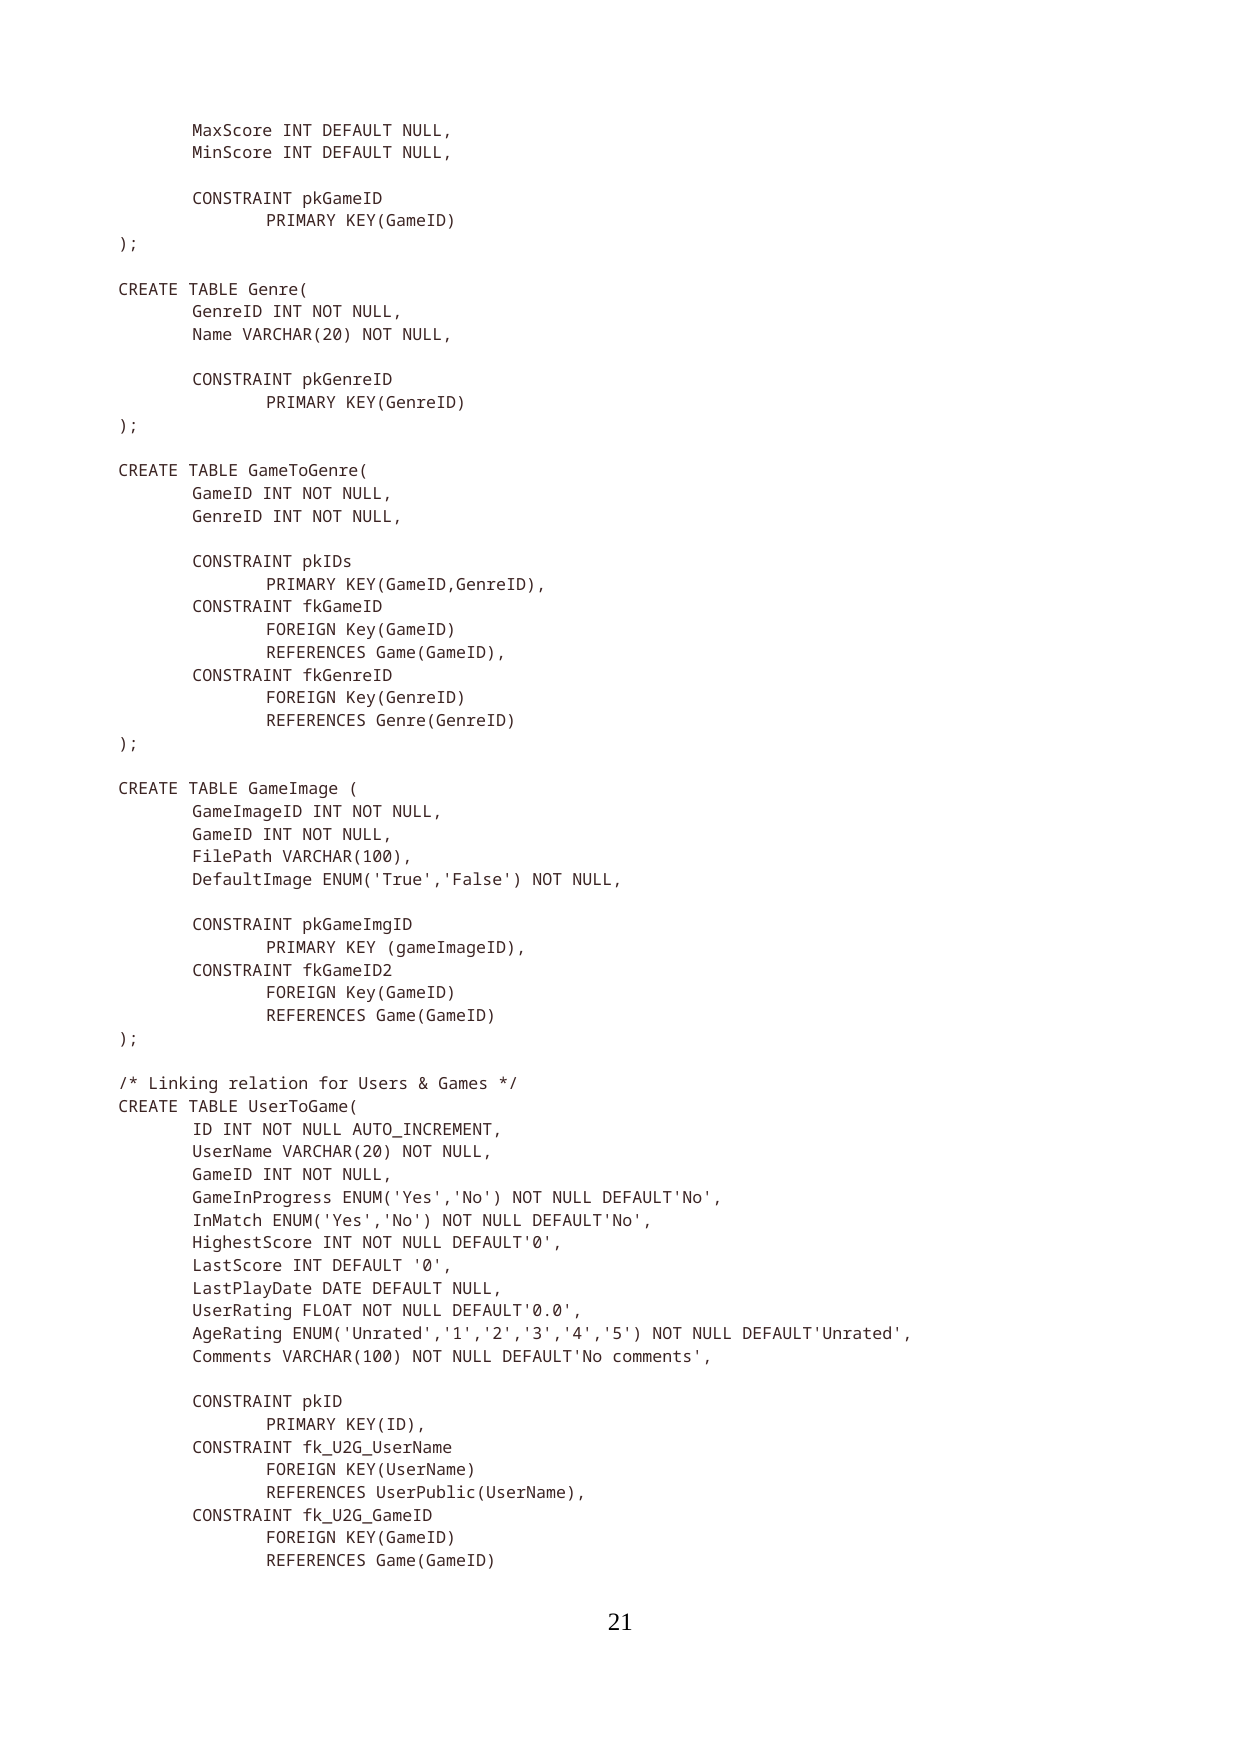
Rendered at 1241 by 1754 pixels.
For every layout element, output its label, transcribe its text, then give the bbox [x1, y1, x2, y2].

text UserRating FLOAT NOT NULL DEFAULT'0.0', [118, 1299, 1122, 1322]
text GameID INT NOT NULL, [118, 481, 1122, 504]
text CREATE TABLE Genre( [118, 277, 1122, 300]
text DefaultImage ENUM('True','False') NOT NULL, [118, 867, 1122, 890]
text CONSTRAINT fk_U2G_GameID [118, 1503, 1122, 1526]
text Name VARCHAR(20) NOT NULL, [118, 322, 1122, 345]
text FOREIGN KEY(UserName) [118, 1458, 1122, 1481]
text CONSTRAINT pkID [118, 1390, 1122, 1412]
text CONSTRAINT fkGenreID [118, 663, 1122, 686]
text /* Linking relation for Users & Games */ [118, 1072, 1122, 1094]
text ); [118, 232, 1122, 254]
text PRIMARY KEY(GameID,GenreID), [118, 572, 1122, 595]
text LastScore INT DEFAULT '0', [118, 1253, 1122, 1276]
text PRIMARY KEY(GenreID) [118, 391, 1122, 413]
text MaxScore INT DEFAULT NULL, [118, 118, 1122, 141]
text CONSTRAINT pkGameID [118, 186, 1122, 209]
text HighestScore INT NOT NULL DEFAULT'0', [118, 1231, 1122, 1253]
text ); [118, 1026, 1122, 1049]
text FOREIGN Key(GameID) [118, 618, 1122, 640]
text CREATE TABLE UserToGame( [118, 1094, 1122, 1117]
text CONSTRAINT pkGameImgID [118, 913, 1122, 936]
text CONSTRAINT pkGenreID [118, 368, 1122, 391]
text ); [118, 731, 1122, 754]
text CONSTRAINT fk_U2G_UserName [118, 1435, 1122, 1458]
text CONSTRAINT fkGameID [118, 595, 1122, 618]
text FilePath VARCHAR(100), [118, 845, 1122, 867]
text GenreID INT NOT NULL, [118, 300, 1122, 322]
text REFERENCES UserPublic(UserName), [118, 1481, 1122, 1503]
text MinScore INT DEFAULT NULL, [118, 141, 1122, 163]
text GameImageID INT NOT NULL, [118, 799, 1122, 822]
text FOREIGN Key(GenreID) [118, 686, 1122, 708]
text REFERENCES Game(GameID) [118, 1549, 1122, 1571]
text Comments VARCHAR(100) NOT NULL DEFAULT'No comments', [118, 1344, 1122, 1367]
text CONSTRAINT pkIDs [118, 549, 1122, 572]
text GameID INT NOT NULL, [118, 822, 1122, 845]
text REFERENCES Genre(GenreID) [118, 708, 1122, 731]
text ID INT NOT NULL AUTO_INCREMENT, [118, 1117, 1122, 1140]
text ); [118, 413, 1122, 436]
text GameInProgress ENUM('Yes','No') NOT NULL DEFAULT'No', [118, 1185, 1122, 1208]
text FOREIGN KEY(GameID) [118, 1526, 1122, 1549]
text REFERENCES Game(GameID), [118, 640, 1122, 663]
text InMatch ENUM('Yes','No') NOT NULL DEFAULT'No', [118, 1208, 1122, 1231]
text GenreID INT NOT NULL, [118, 504, 1122, 527]
text FOREIGN Key(GameID) [118, 981, 1122, 1004]
text LastPlayDate DATE DEFAULT NULL, [118, 1276, 1122, 1299]
text CONSTRAINT fkGameID2 [118, 958, 1122, 981]
text UserName VARCHAR(20) NOT NULL, [118, 1140, 1122, 1163]
text CREATE TABLE GameToGenre( [118, 459, 1122, 481]
text CREATE TABLE GameImage ( [118, 777, 1122, 799]
text PRIMARY KEY(ID), [118, 1412, 1122, 1435]
text AgeRating ENUM('Unrated','1','2','3','4','5') NOT NULL DEFAULT'Unrated', [118, 1322, 1122, 1344]
text PRIMARY KEY (gameImageID), [118, 936, 1122, 958]
text REFERENCES Game(GameID) [118, 1004, 1122, 1026]
text PRIMARY KEY(GameID) [118, 209, 1122, 232]
text GameID INT NOT NULL, [118, 1163, 1122, 1185]
